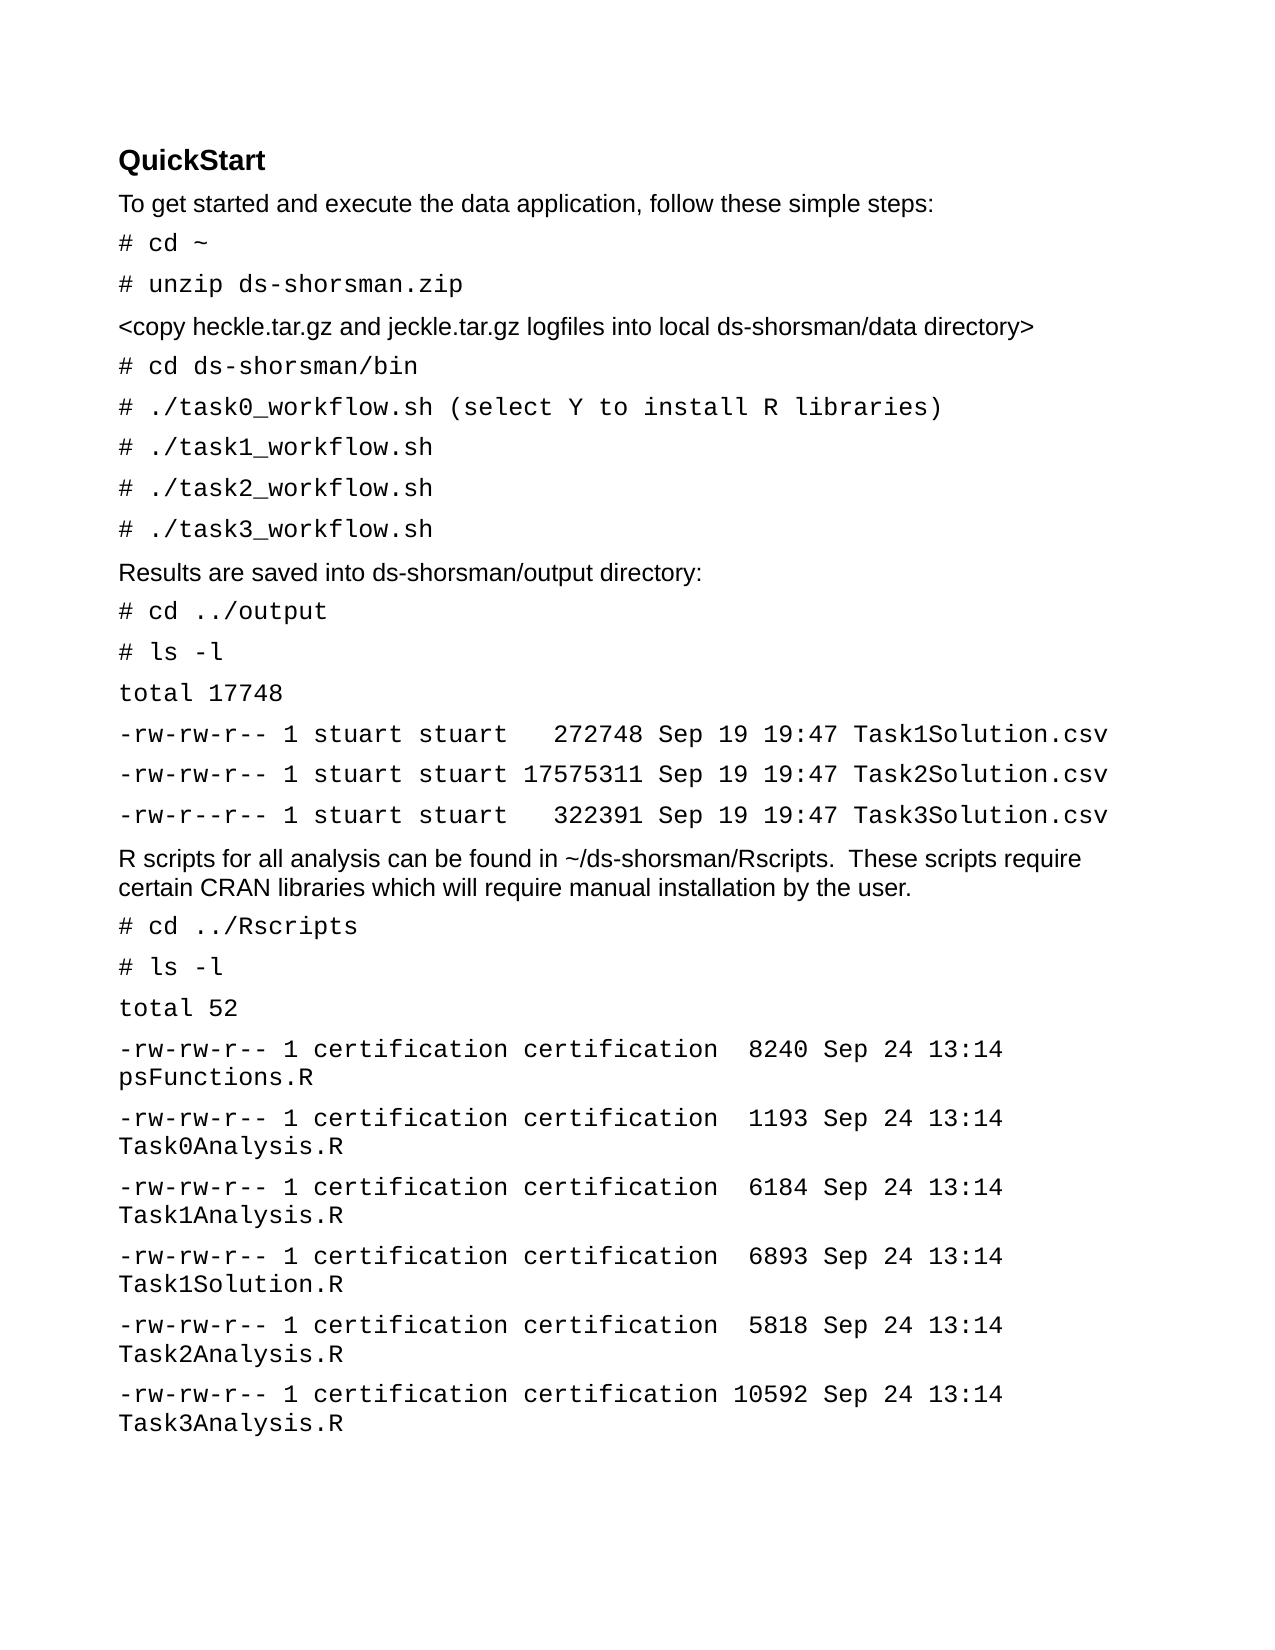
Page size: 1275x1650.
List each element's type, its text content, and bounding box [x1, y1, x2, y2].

text To get started and execute the data application, follow these simple steps: [118, 189, 1157, 218]
text # cd ../Rscripts [118, 914, 1157, 942]
subtitle QuickStart [118, 143, 1157, 177]
text # unzip ds-shorsman.zip [118, 271, 1157, 299]
text total 17748 [118, 680, 1157, 709]
text -rw-r--r-- 1 stuart stuart 322391 Sep 19 19:47 Task3Solution.csv [118, 803, 1157, 831]
text # ./task0_workflow.sh (select Y to install R libraries) [118, 394, 1157, 422]
text -rw-rw-r-- 1 certification certification 5818 Sep 24 13:14 Task2Analysis.R [118, 1313, 1157, 1369]
text # ls -l [118, 954, 1157, 983]
text # cd ../output [118, 599, 1157, 627]
text -rw-rw-r-- 1 certification certification 6184 Sep 24 13:14 Task1Analysis.R [118, 1174, 1157, 1231]
text -rw-rw-r-- 1 certification certification 6893 Sep 24 13:14 Task1Solution.R [118, 1244, 1157, 1300]
text -rw-rw-r-- 1 certification certification 8240 Sep 24 13:14 psFunctions.R [118, 1036, 1157, 1093]
text # ./task2_workflow.sh [118, 476, 1157, 504]
text # cd ds-shorsman/bin [118, 353, 1157, 382]
text <copy heckle.tar.gz and jeckle.tar.gz logfiles into local ds-shorsman/data directory> [118, 312, 1157, 341]
text # ./task1_workflow.sh [118, 435, 1157, 463]
text # ls -l [118, 639, 1157, 668]
text R scripts for all analysis can be found in ~/ds-shorsman/Rscripts. These scripts require certain CRAN libraries which will require manual installation by the user. [118, 844, 1157, 901]
text -rw-rw-r-- 1 certification certification 1193 Sep 24 13:14 Task0Analysis.R [118, 1105, 1157, 1162]
text total 52 [118, 995, 1157, 1024]
text -rw-rw-r-- 1 certification certification 10592 Sep 24 13:14 Task3Analysis.R [118, 1382, 1157, 1439]
text -rw-rw-r-- 1 stuart stuart 272748 Sep 19 19:47 Task1Solution.csv [118, 721, 1157, 749]
text -rw-rw-r-- 1 stuart stuart 17575311 Sep 19 19:47 Task2Solution.csv [118, 762, 1157, 790]
text # cd ~ [118, 230, 1157, 259]
text Results are saved into ds-shorsman/output directory: [118, 557, 1157, 586]
text # ./task3_workflow.sh [118, 517, 1157, 545]
